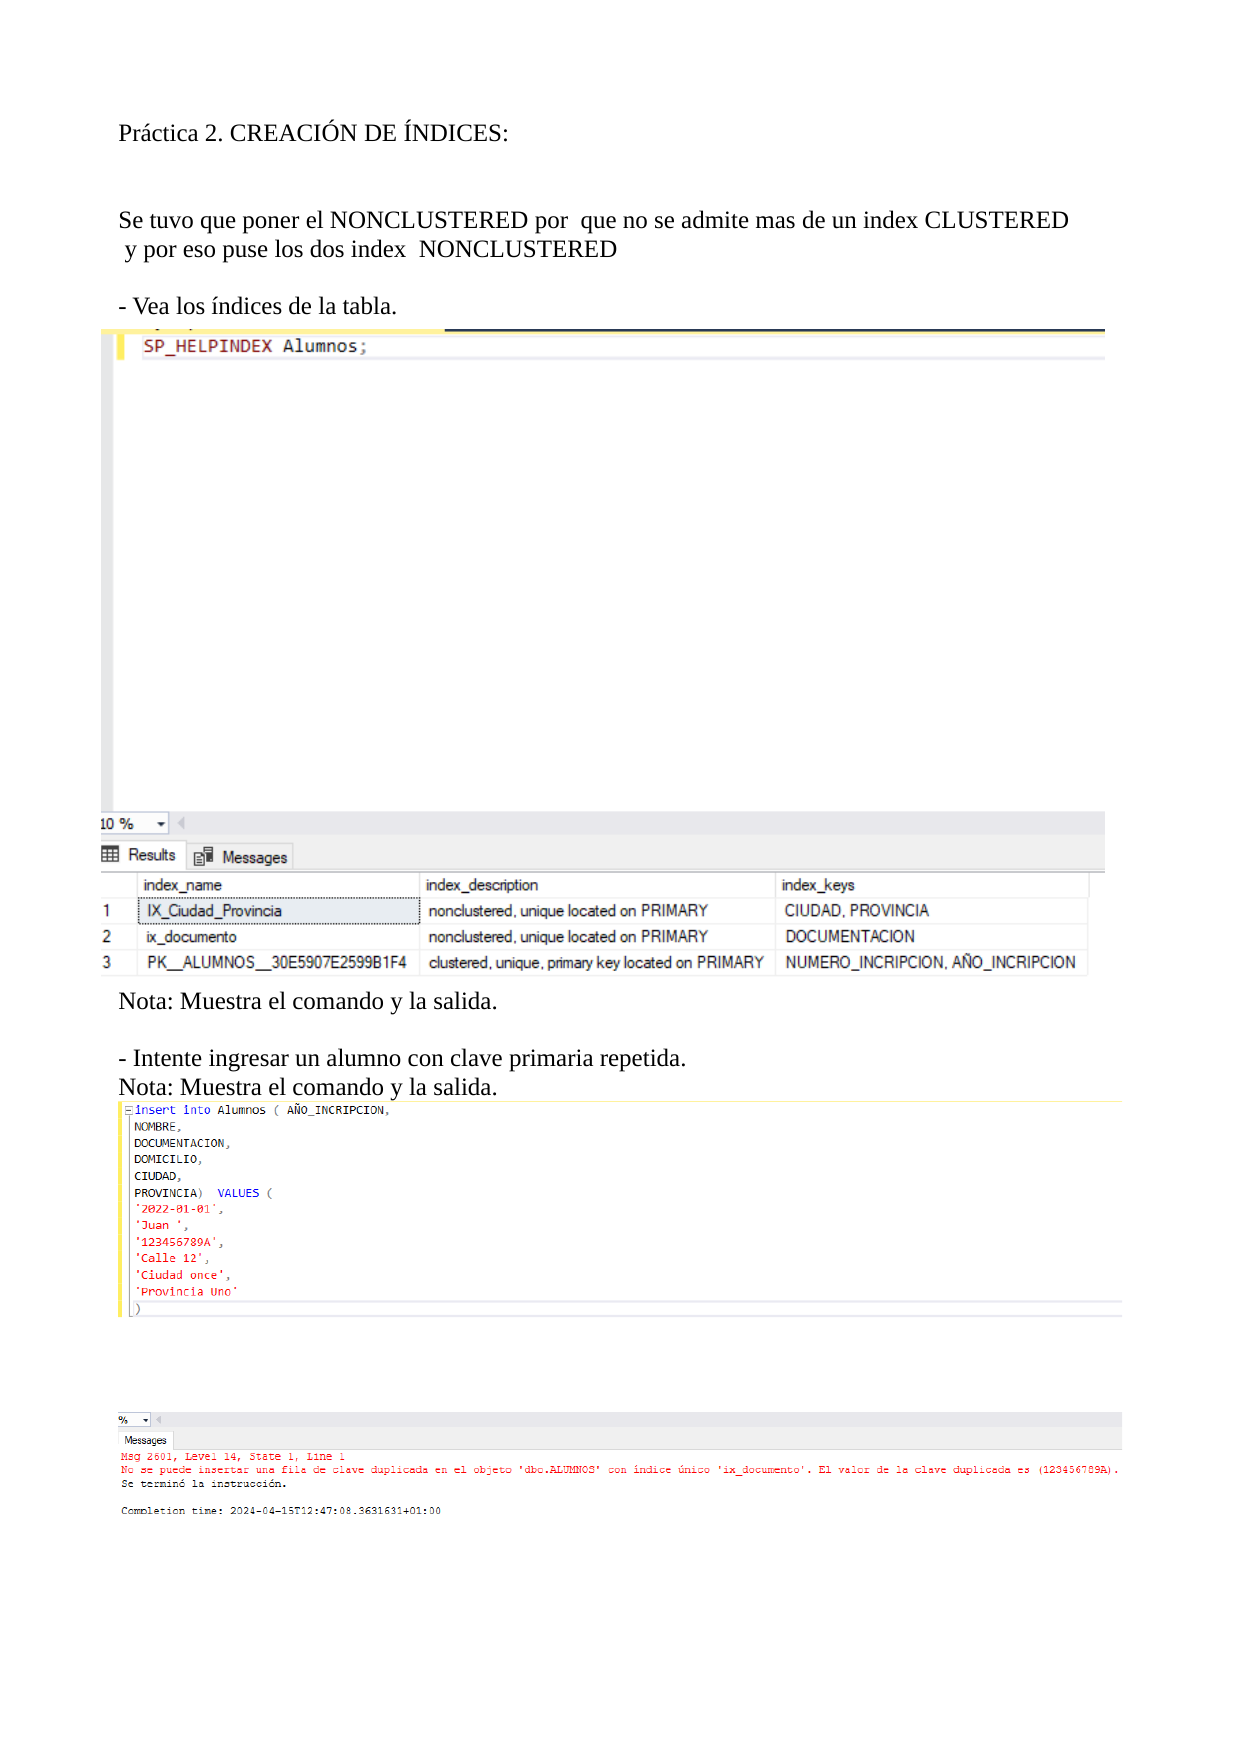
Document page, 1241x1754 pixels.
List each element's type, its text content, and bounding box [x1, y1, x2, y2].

picture [118, 1101, 1123, 1514]
text Nota: Muestra el comando y la salida. [118, 1072, 1122, 1101]
text y por eso puse los dos index NONCLUSTERED [118, 234, 1122, 263]
text Se tuvo que poner el NONCLUSTERED por que no se admite mas de un index CLUSTERED [118, 205, 1122, 234]
picture [101, 329, 1105, 986]
text - Vea los índices de la tabla. [118, 291, 1122, 320]
text - Intente ingresar un alumno con clave primaria repetida. [118, 1043, 1122, 1072]
text Nota: Muestra el comando y la salida. [118, 320, 1122, 1015]
